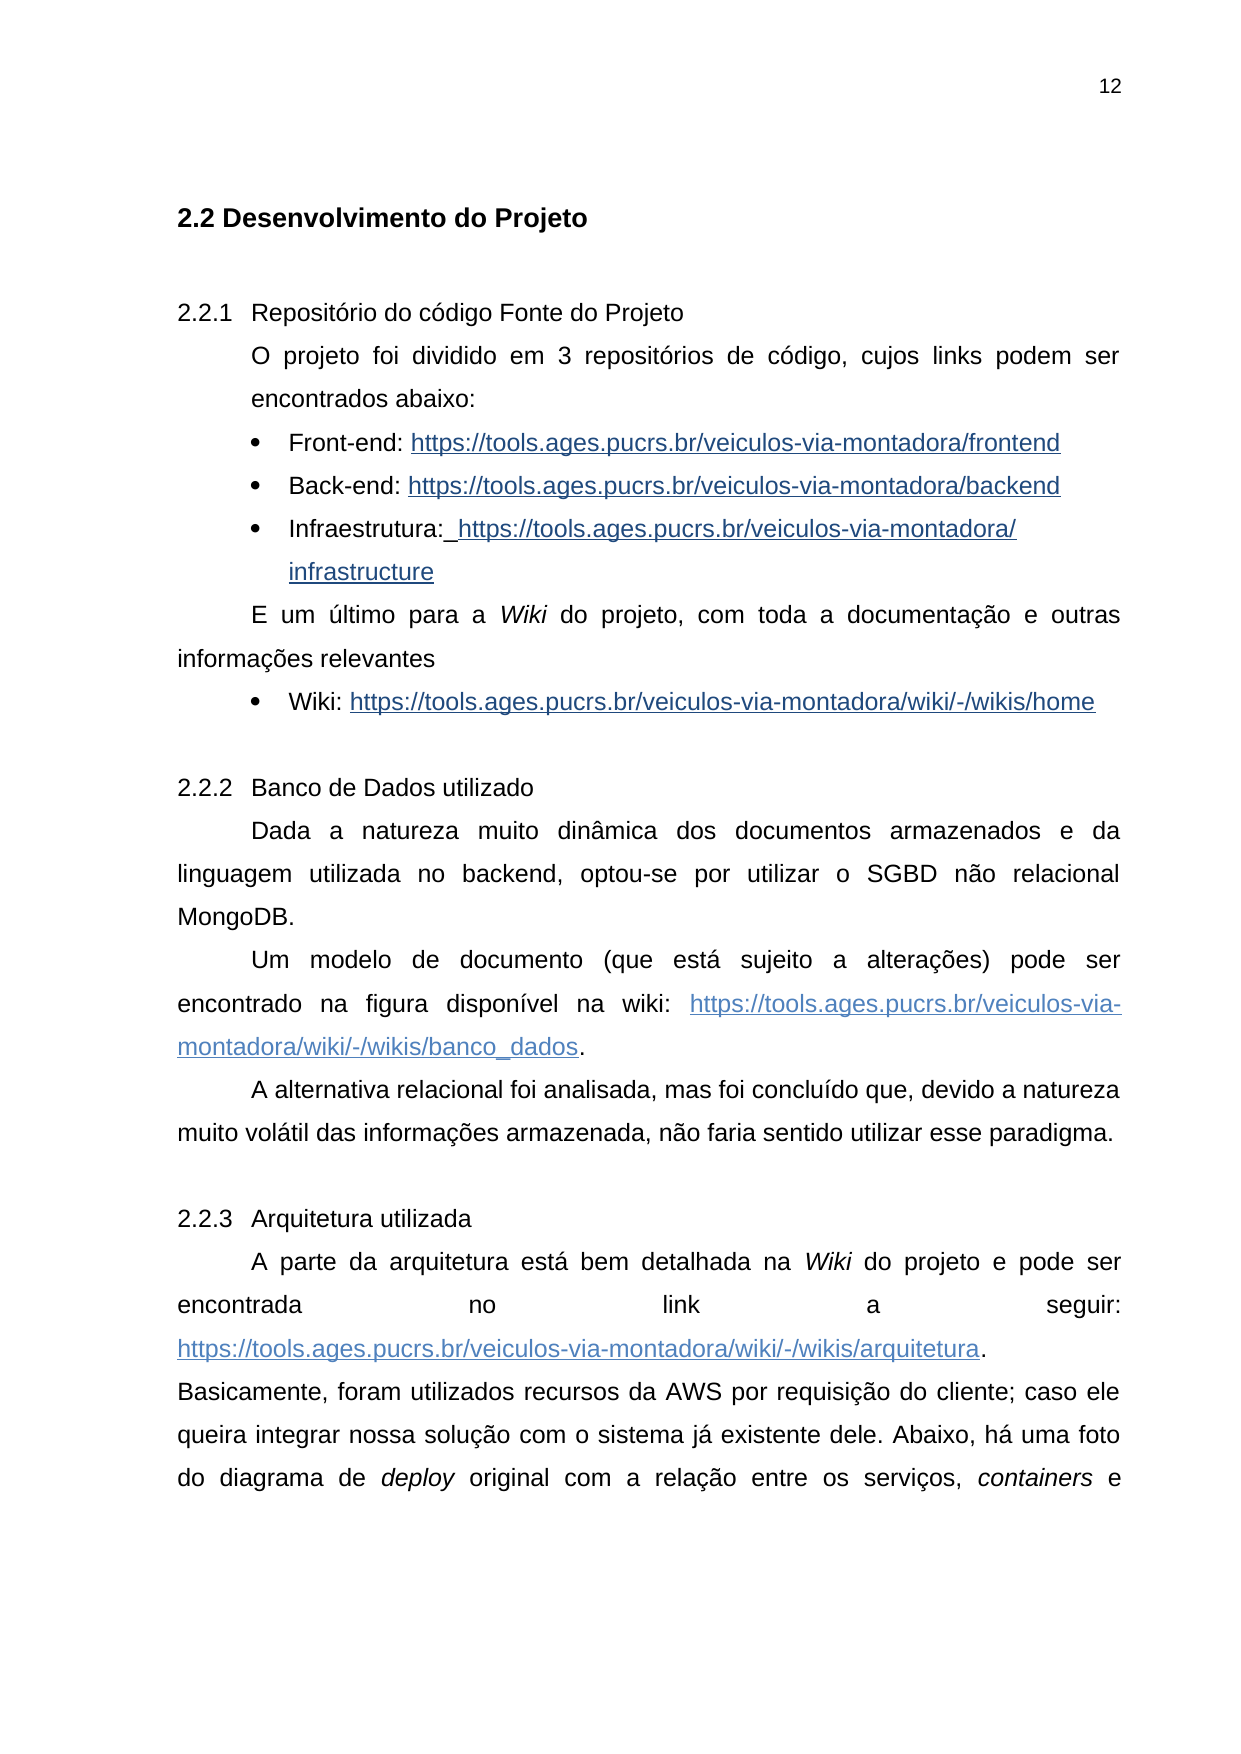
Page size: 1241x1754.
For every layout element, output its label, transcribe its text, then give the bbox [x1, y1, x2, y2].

list Wiki: https://tools.ages.pucrs.br/veiculos-via-montadora/wiki/-/wikis/home [251, 687, 1122, 716]
list Front-end: https://tools.ages.pucrs.br/veiculos-via-montadora/frontend [251, 428, 1122, 456]
text Dada a natureza muito dinâmica dos documentos armazenados e da linguagem utilizada no backend, optou-se por utilizar o SGBD não relacional MongoDB. [177, 816, 1122, 931]
text Um modelo de documento (que está sujeito a alterações) pode ser encontrado na figura disponível na wiki: https://tools.ages.pucrs.br/veiculos-via-montadora/wiki/-/wikis/banco_dados. [177, 946, 1122, 1061]
list Banco de Dados utilizado [177, 773, 1122, 802]
text E um último para a Wiki do projeto, com toda a documentação e outras informações relevantes [177, 600, 1122, 672]
list Infraestrutura:_https://tools.ages.pucrs.br/veiculos-via-montadora/infrastructure [251, 514, 1122, 586]
list O projeto foi dividido em 3 repositórios de código, cujos links podem ser encontrados abaixo: [251, 341, 1122, 413]
text A parte da arquitetura está bem detalhada na Wiki do projeto e pode ser encontrada no link a seguir: https://tools.ages.pucrs.br/veiculos-via-montadora/wiki/-/wikis/arquitetura. Basicamente, foram utilizados recursos da AWS por requisição do cliente; caso ele queira integrar nossa solução com o sistema já existente dele. Abaixo, há uma foto do diagrama de deploy original com a relação entre os serviços, containers e [177, 1247, 1122, 1492]
list Back-end: https://tools.ages.pucrs.br/veiculos-via-montadora/backend [251, 471, 1122, 500]
subtitle 2.2 Desenvolvimento do Projeto [177, 202, 1122, 233]
list Arquitetura utilizada [177, 1204, 1122, 1233]
text A alternativa relacional foi analisada, mas foi concluído que, devido a natureza muito volátil das informações armazenada, não faria sentido utilizar esse paradigma. [177, 1075, 1122, 1147]
list Repositório do código Fonte do Projeto [177, 298, 1122, 327]
